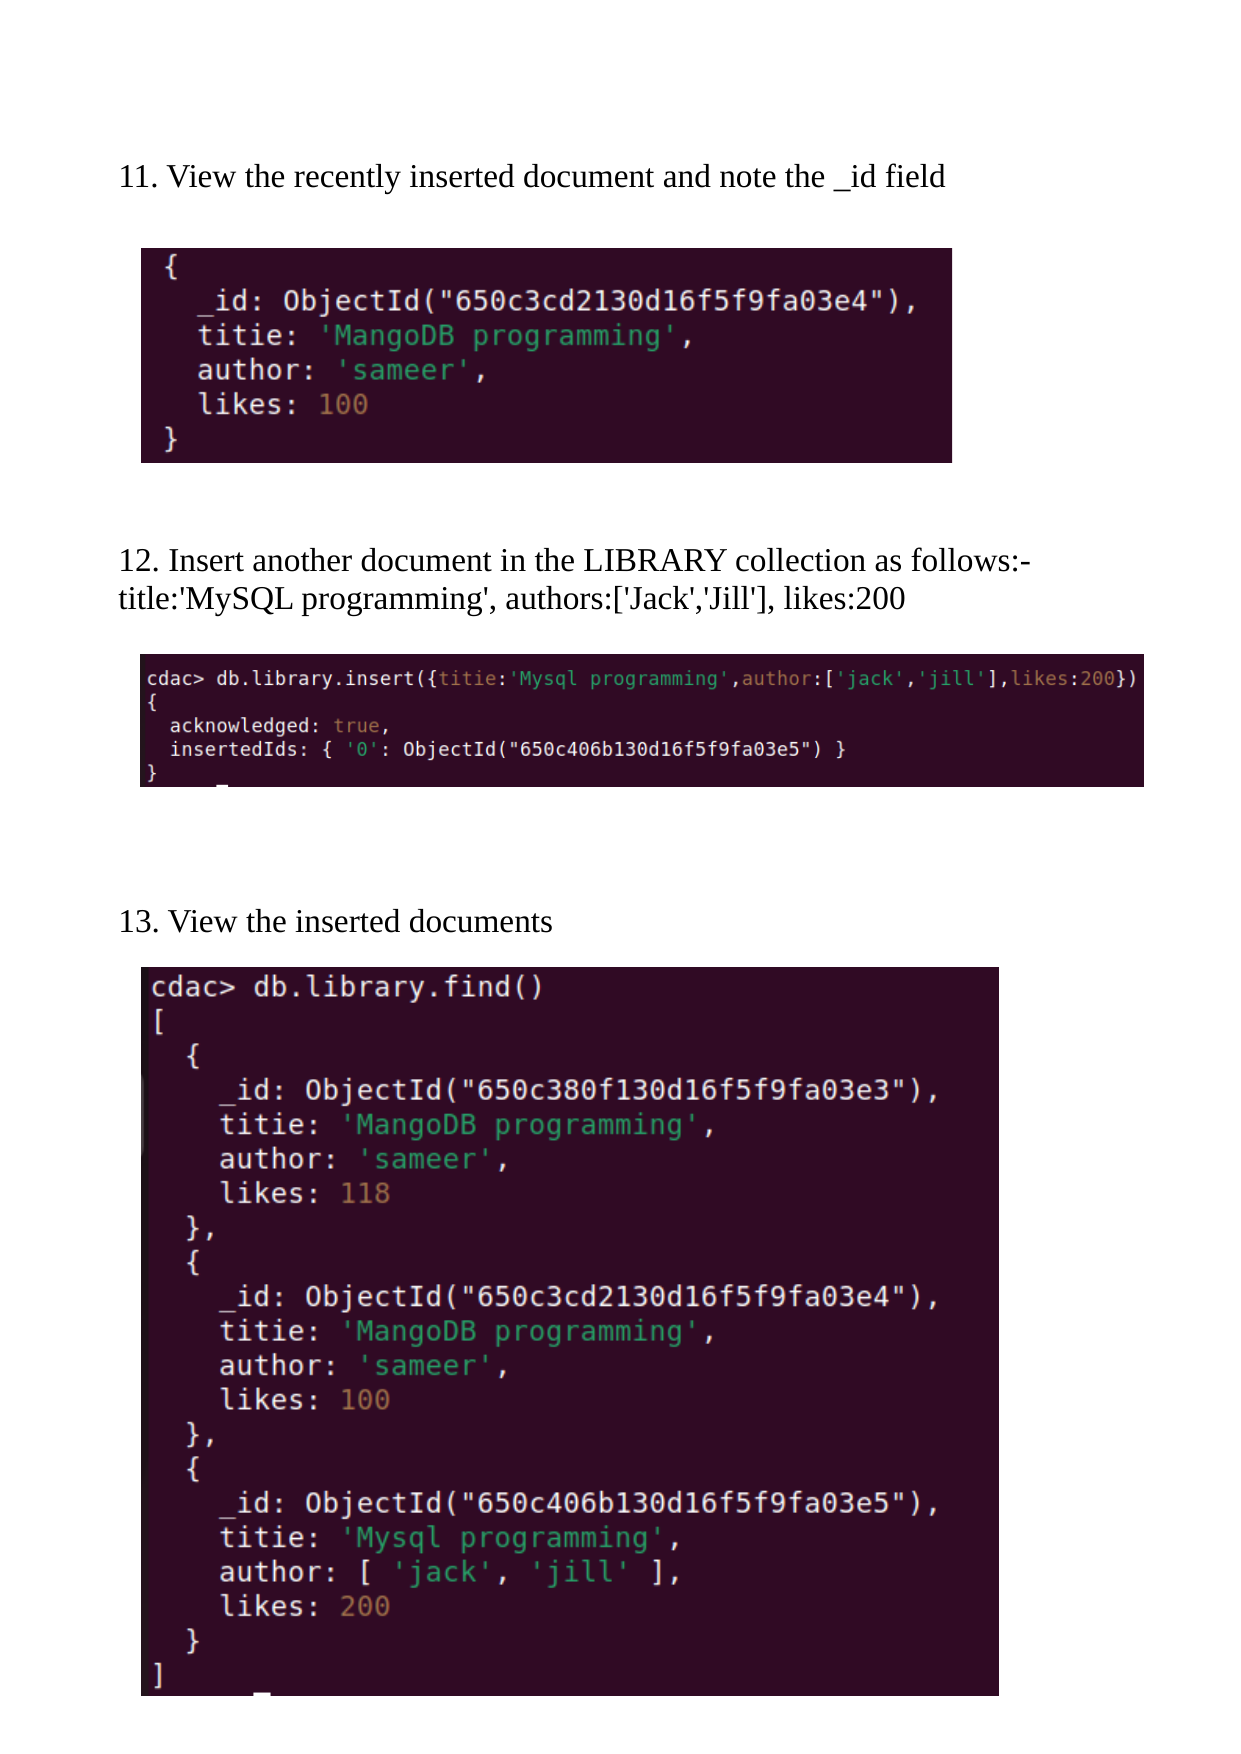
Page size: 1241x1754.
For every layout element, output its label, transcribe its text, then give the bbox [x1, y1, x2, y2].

text 12. Insert another document in the LIBRARY collection as follows:- [118, 540, 1122, 578]
text 13. View the inserted documents [118, 901, 1122, 940]
text 11. View the recently inserted document and note the _id field [118, 156, 1122, 195]
picture [141, 248, 953, 463]
picture [140, 654, 1144, 787]
picture [141, 967, 999, 1696]
text title:'MySQL programming', authors:['Jack','Jill'], likes:200 [118, 578, 1122, 616]
